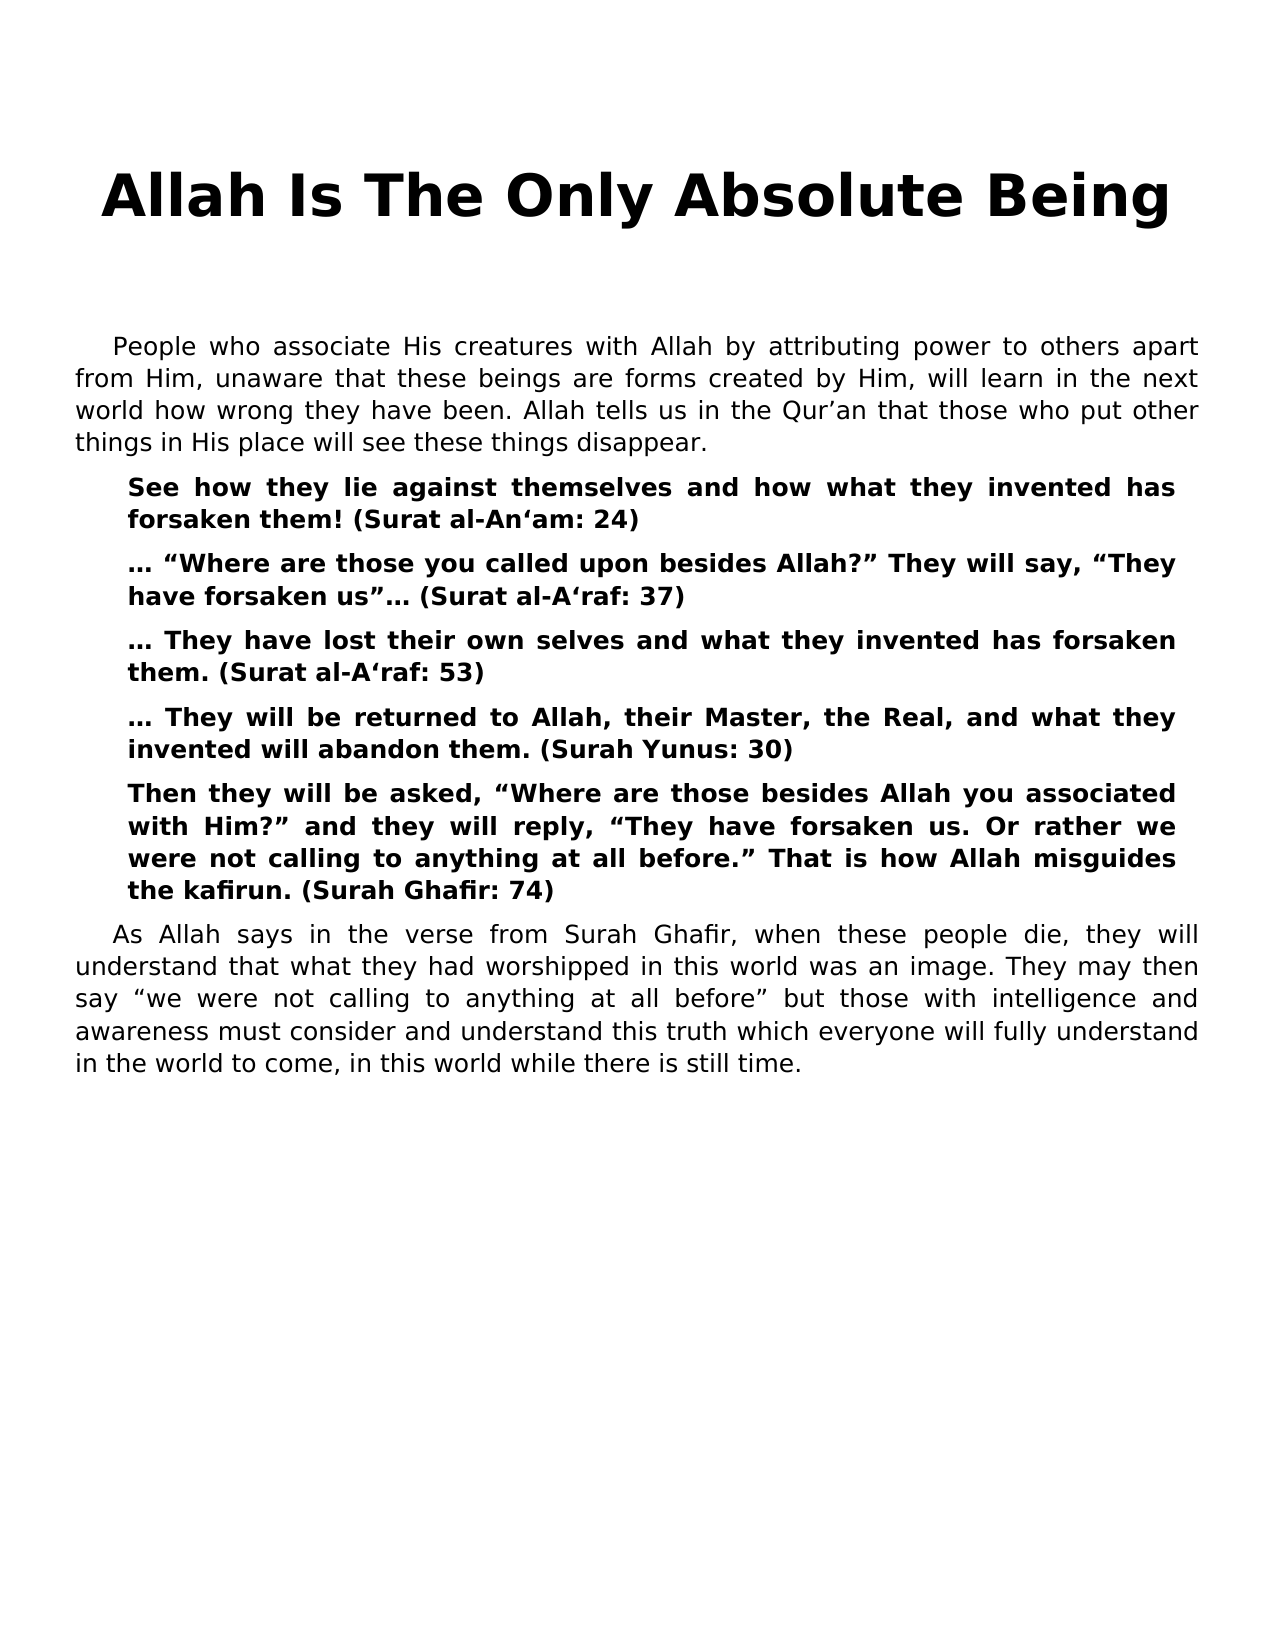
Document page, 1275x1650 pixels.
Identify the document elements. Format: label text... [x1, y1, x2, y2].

text See how they lie against themselves and how what they invented has forsaken them! (Surat al-An‘am: 24) [127, 473, 1177, 534]
text … They have lost their own selves and what they invented has forsaken them. (Surat al-A‘raf: 53) [127, 626, 1177, 687]
text … They will be returned to Allah, their Master, the Real, and what they invented will abandon them. (Surah Yunus: 30) [127, 703, 1177, 764]
text … “Where are those you called upon besides Allah?” They will say, “They have forsaken us”… (Surat al-A‘raf: 37) [127, 549, 1177, 611]
text People who associate His creatures with Allah by attributing power to others apart from Him, unaware that these beings are forms created by Him, will learn in the next world how wrong they have been. Allah tells us in the Qur’an that those who put other things in His place will see these things disappear. [75, 332, 1200, 457]
text Then they will be asked, “Where are those besides Allah you associated with Him?” and they will reply, “They have forsaken us. Or rather we were not calling to anything at all before.” That is how Allah misguides the kafirun. (Surah Ghafir: 74) [127, 779, 1177, 905]
text As Allah says in the verse from Surah Ghafir, when these people die, they will understand that what they had worshipped in this world was an image. They may then say “we were not calling to anything at all before” but those with intelligence and awareness must consider and understand this truth which everyone will fully understand in the world to come, in this world while there is still time. [75, 920, 1200, 1078]
subtitle Allah Is The Only Absolute Being [75, 162, 1200, 230]
